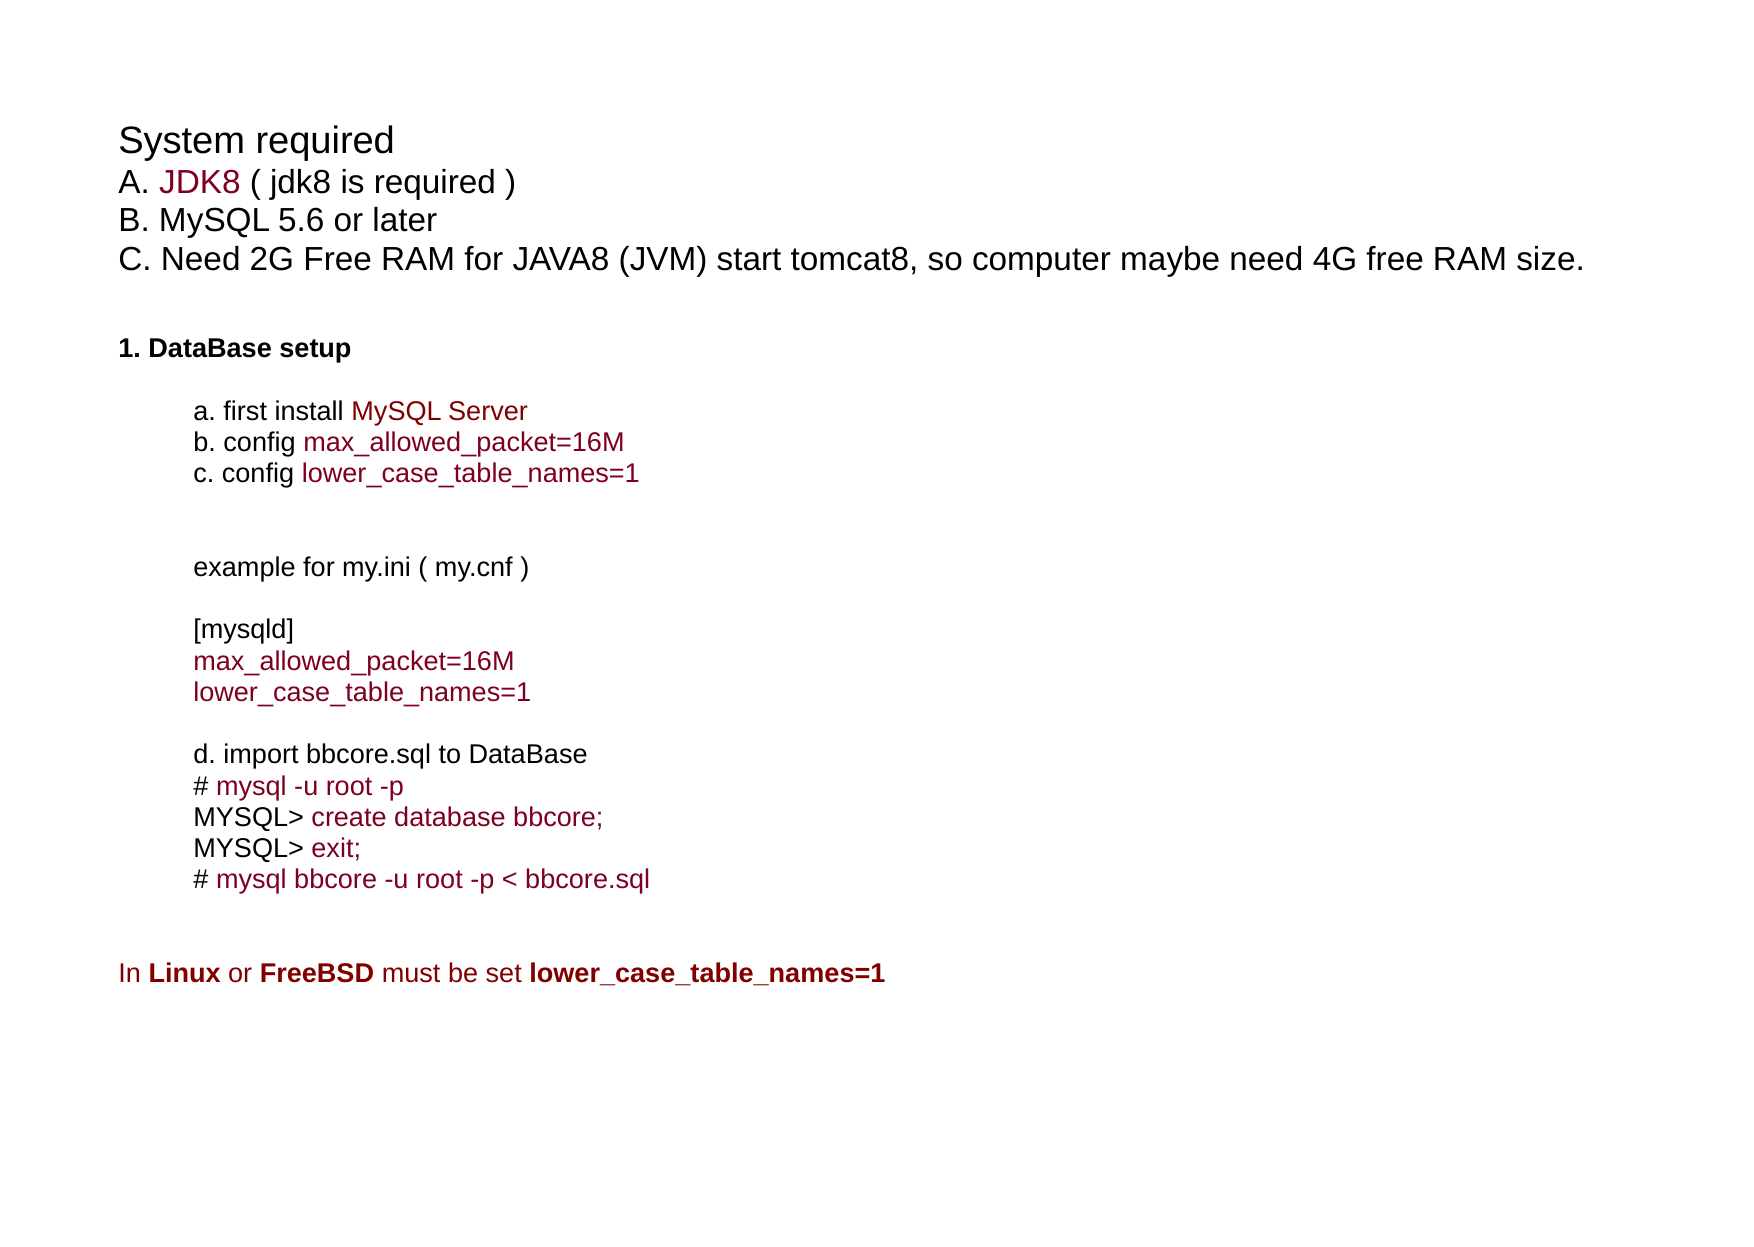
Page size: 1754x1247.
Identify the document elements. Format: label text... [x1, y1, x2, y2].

text MYSQL> exit; [118, 832, 1636, 863]
text max_allowed_packet=16M [118, 644, 1636, 676]
text 1. DataBase setup [118, 332, 1636, 363]
text System required [118, 118, 1636, 162]
text b. config max_allowed_packet=16M [118, 426, 1636, 457]
text In Linux or FreeBSD must be set lower_case_table_names=1 [118, 957, 1636, 988]
text c. config lower_case_table_names=1 [118, 457, 1636, 488]
text lower_case_table_names=1 [118, 676, 1636, 707]
text example for my.ini ( my.cnf ) [118, 551, 1636, 582]
text [mysqld] [118, 613, 1636, 644]
text d. import bbcore.sql to DataBase [118, 738, 1636, 769]
text MYSQL> create database bbcore; [118, 801, 1636, 832]
text A. JDK8 ( jdk8 is required ) [118, 162, 1636, 200]
text # mysql -u root -p [118, 769, 1636, 801]
text # mysql bbcore -u root -p < bbcore.sql [118, 863, 1636, 894]
text C. Need 2G Free RAM for JAVA8 (JVM) start tomcat8, so computer maybe need 4G free RAM size. [118, 239, 1636, 277]
text a. first install MySQL Server [118, 394, 1636, 426]
text B. MySQL 5.6 or later [118, 200, 1636, 239]
